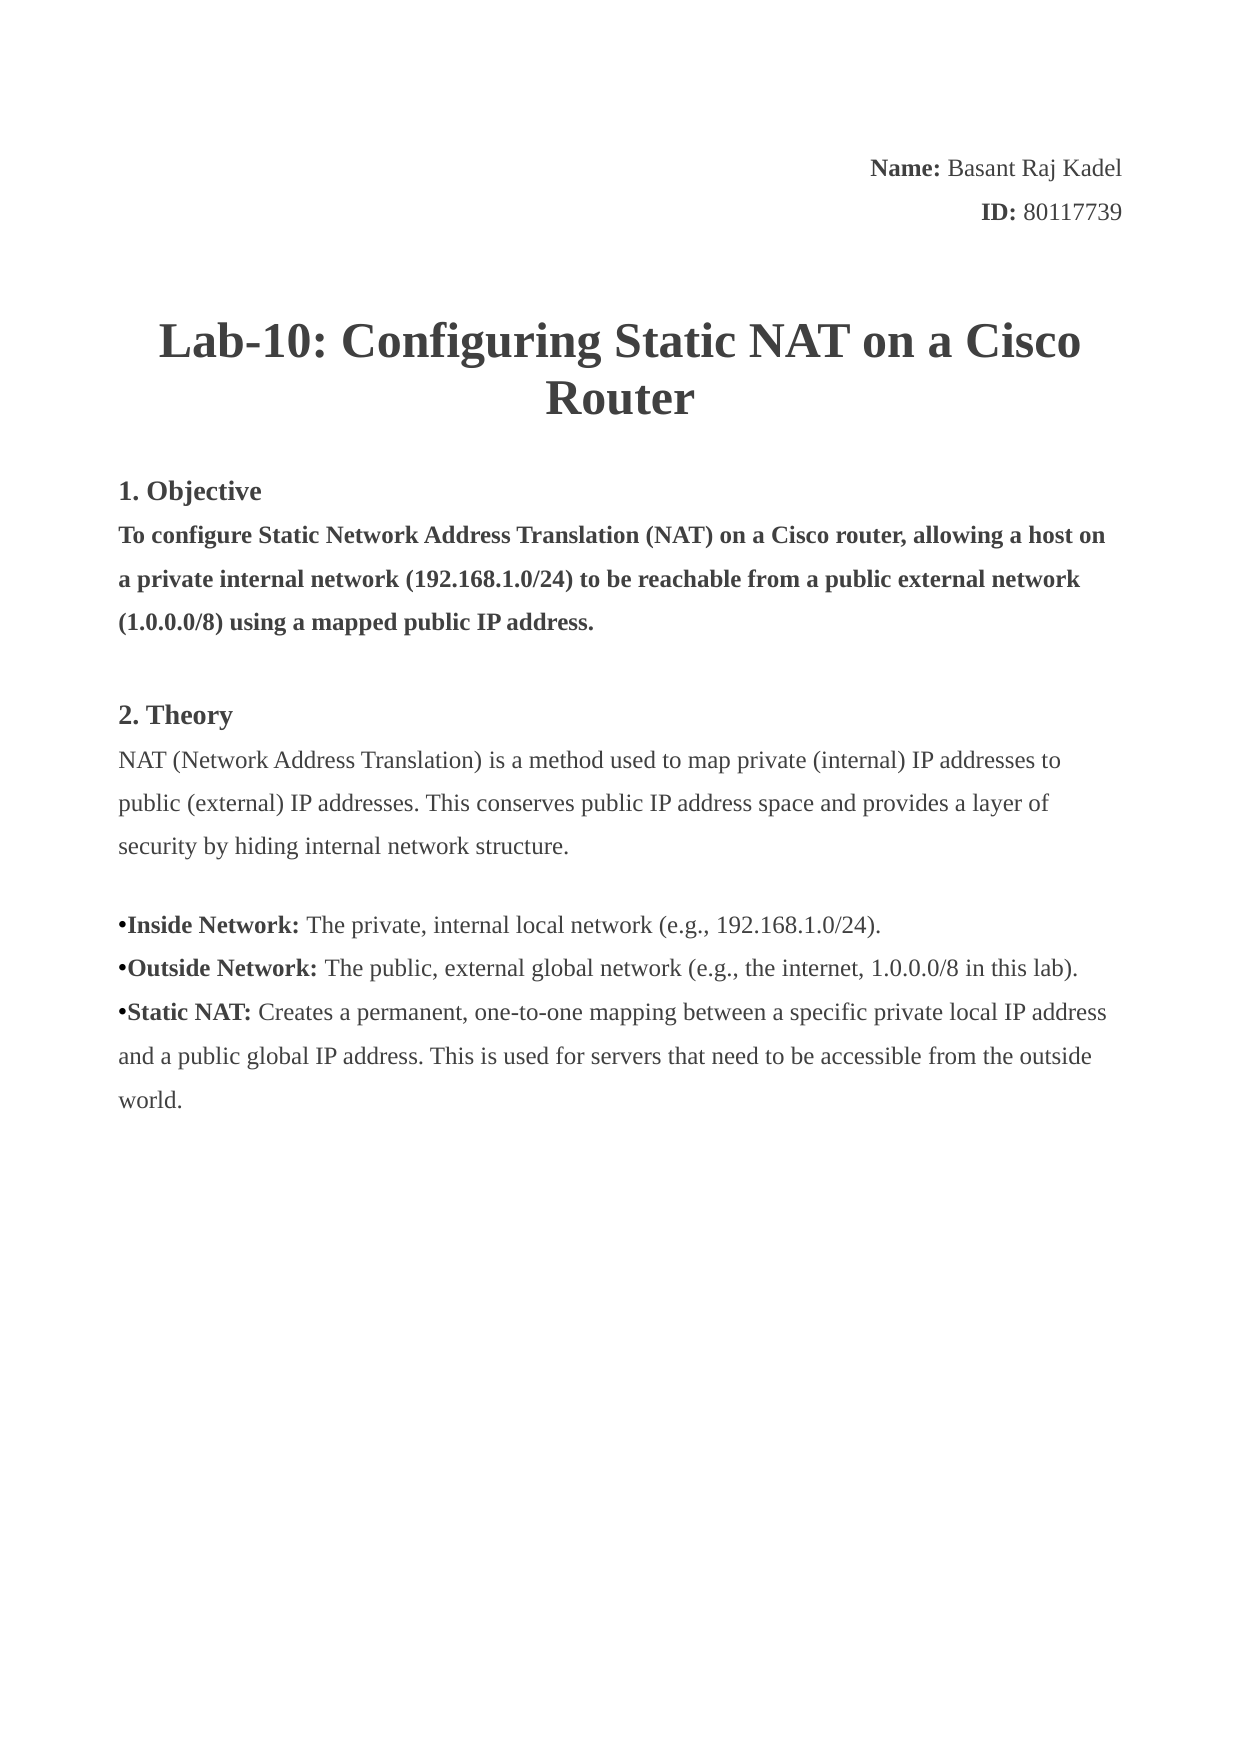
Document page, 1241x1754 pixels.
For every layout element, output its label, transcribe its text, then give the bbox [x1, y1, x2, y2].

subtitle 2. Theory NAT (Network Address Translation) is a method used to map private (internal) IP addresses to public (external) IP addresses. This conserves public IP address space and provides a layer of security by hiding internal network structure. [118, 698, 1122, 860]
list Outside Network: The public, external global network (e.g., the internet, 1.0.0.0/8 in this lab). [118, 938, 1122, 982]
text Lab-10: Configuring Static NAT on a Cisco Router [118, 267, 1122, 425]
list Inside Network: The private, internal local network (e.g., 192.168.1.0/24). [118, 895, 1122, 938]
list Static NAT: Creates a permanent, one-to-one mapping between a specific private local IP address and a public global IP address. This is used for servers that need to be accessible from the outside world. [118, 982, 1122, 1113]
text Name: Basant Raj Kadel ID: 80117739 [118, 138, 1122, 226]
subtitle 1. Objective To configure Static Network Address Translation (NAT) on a Cisco router, allowing a host on a private internal network (192.168.1.0/24) to be reachable from a public external network (1.0.0.0/8) using a mapped public IP address. [118, 474, 1122, 636]
